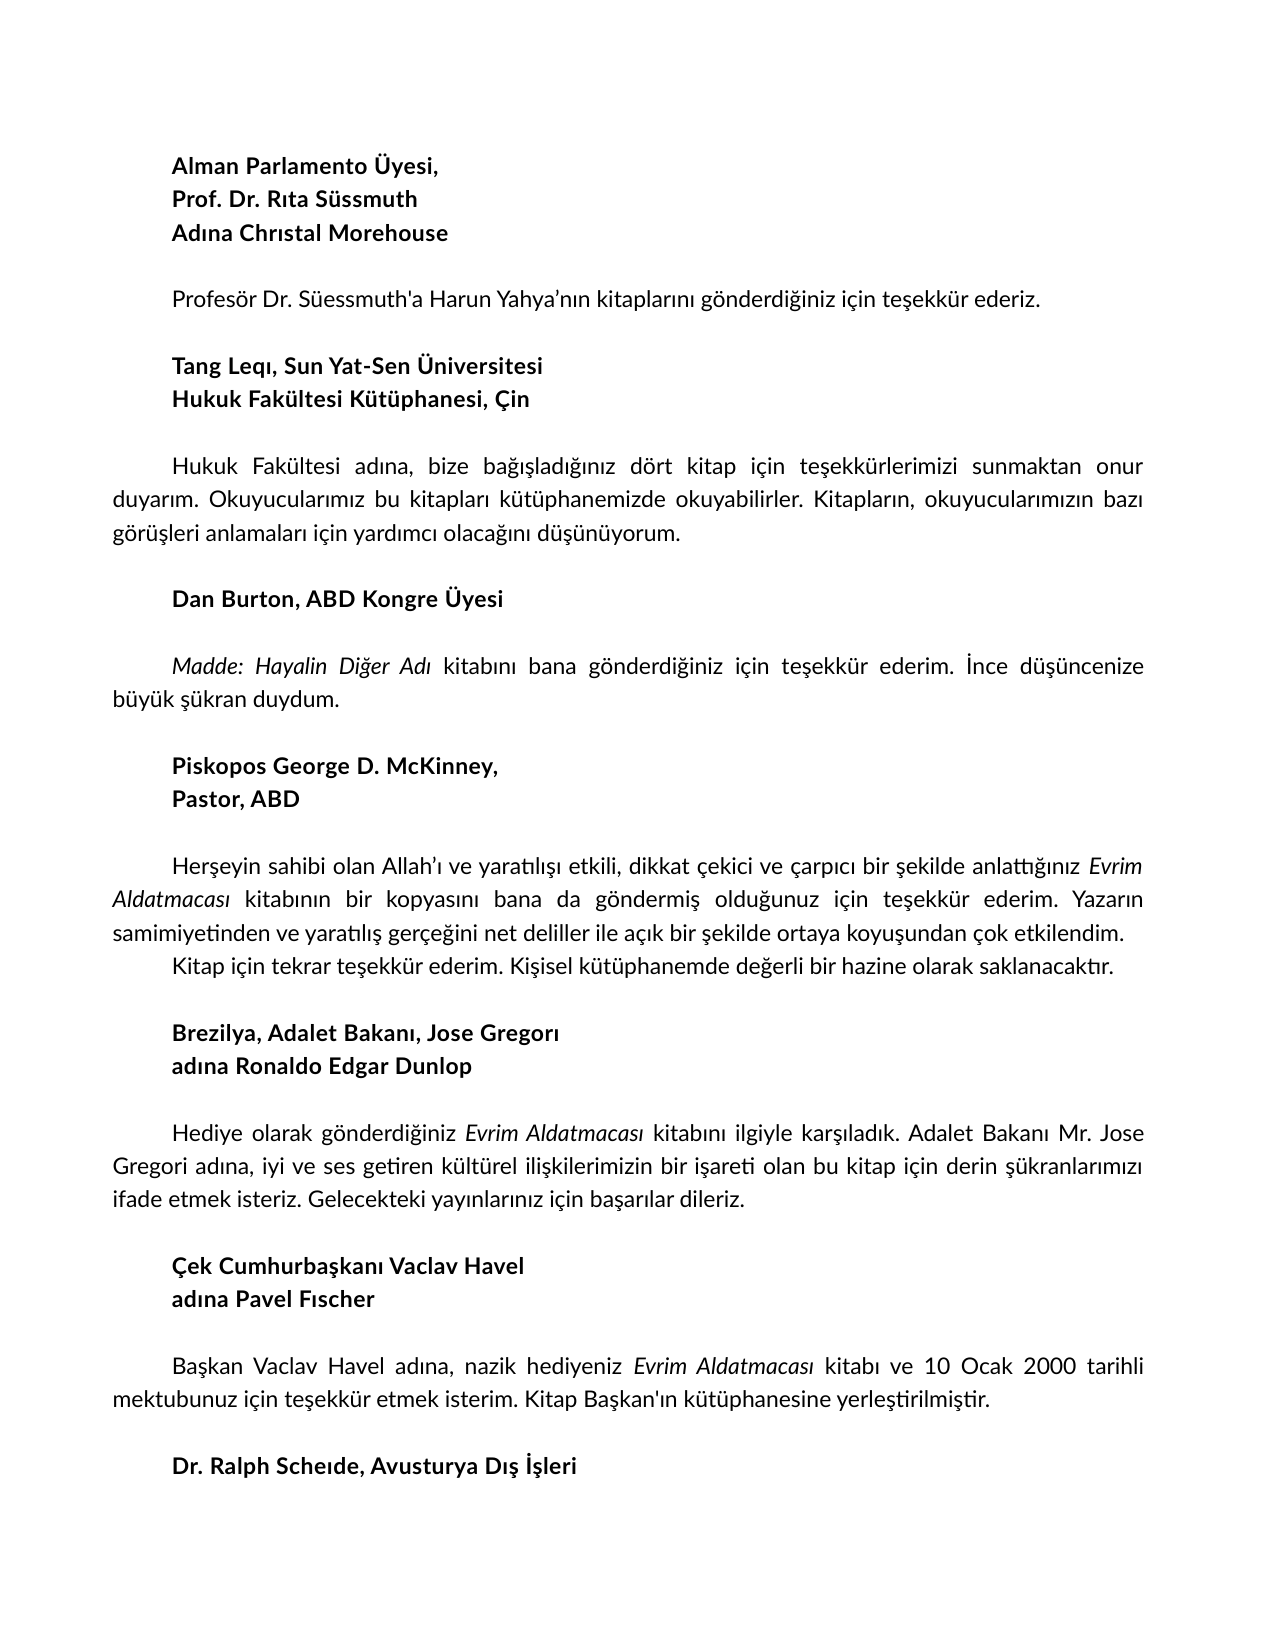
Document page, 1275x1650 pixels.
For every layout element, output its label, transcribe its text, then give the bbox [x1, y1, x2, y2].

text Hukuk Fakültesi adına, bize bağışladığınız dört kitap için teşekkürlerimizi sunmaktan onur duyarım. Okuyucularımız bu kitapları kütüphanemizde okuyabilirler. Kitapların, okuyucularımızın bazı görüşleri anlamaları için yardımcı olacağını düşünüyorum. [112, 448, 1145, 548]
text Brezilya, Adalet Bakanı, Jose Gregorı [112, 1014, 1145, 1048]
text Hukuk Fakültesi Kütüphanesi, Çin [112, 381, 1145, 414]
text Madde: Hayalin Diğer Adı kitabını bana gönderdiğiniz için teşekkür ederim. İnce düşüncenize büyük şükran duydum. [112, 648, 1145, 714]
text Pastor, ABD [112, 781, 1145, 814]
text adına Pavel Fıscher [112, 1281, 1145, 1314]
text Çek Cumhurbaşkanı Vaclav Havel [112, 1248, 1145, 1281]
text Alman Parlamento Üyesi, [112, 148, 1145, 181]
text adına Ronaldo Edgar Dunlop [112, 1048, 1145, 1081]
text Profesör Dr. Süessmuth'a Harun Yahya’nın kitaplarını gönderdiğiniz için teşekkür ederiz. [112, 281, 1145, 314]
text Başkan Vaclav Havel adına, nazik hediyeniz Evrim Aldatmacası kitabı ve 10 Ocak 2000 tarihli mektubunuz için teşekkür etmek isterim. Kitap Başkan'ın kütüphanesine yerleştirilmiştir. [112, 1348, 1145, 1414]
text Dr. Ralph Scheıde, Avusturya Dış İşleri [112, 1448, 1145, 1481]
text Prof. Dr. Rıta Süssmuth [112, 181, 1145, 214]
text Kitap için tekrar teşekkür ederim. Kişisel kütüphanemde değerli bir hazine olarak saklanacaktır. [112, 948, 1145, 981]
text Herşeyin sahibi olan Allah’ı ve yaratılışı etkili, dikkat çekici ve çarpıcı bir şekilde anlattığınız Evrim Aldatmacası kitabının bir kopyasını bana da göndermiş olduğunuz için teşekkür ederim. Yazarın samimiyetinden ve yaratılış gerçeğini net deliller ile açık bir şekilde ortaya koyuşundan çok etkilendim. [112, 848, 1145, 948]
text Piskopos George D. McKinney, [112, 748, 1145, 781]
text Hediye olarak gönderdiğiniz Evrim Aldatmacası kitabını ilgiyle karşıladık. Adalet Bakanı Mr. Jose Gregori adına, iyi ve ses getiren kültürel ilişkilerimizin bir işareti olan bu kitap için derin şükranlarımızı ifade etmek isteriz. Gelecekteki yayınlarınız için başarılar dileriz. [112, 1114, 1145, 1214]
text Dan Burton, ABD Kongre Üyesi [112, 581, 1145, 614]
text Adına Chrıstal Morehouse [112, 214, 1145, 248]
text Tang Leqı, Sun Yat-Sen Üniversitesi [112, 348, 1145, 381]
